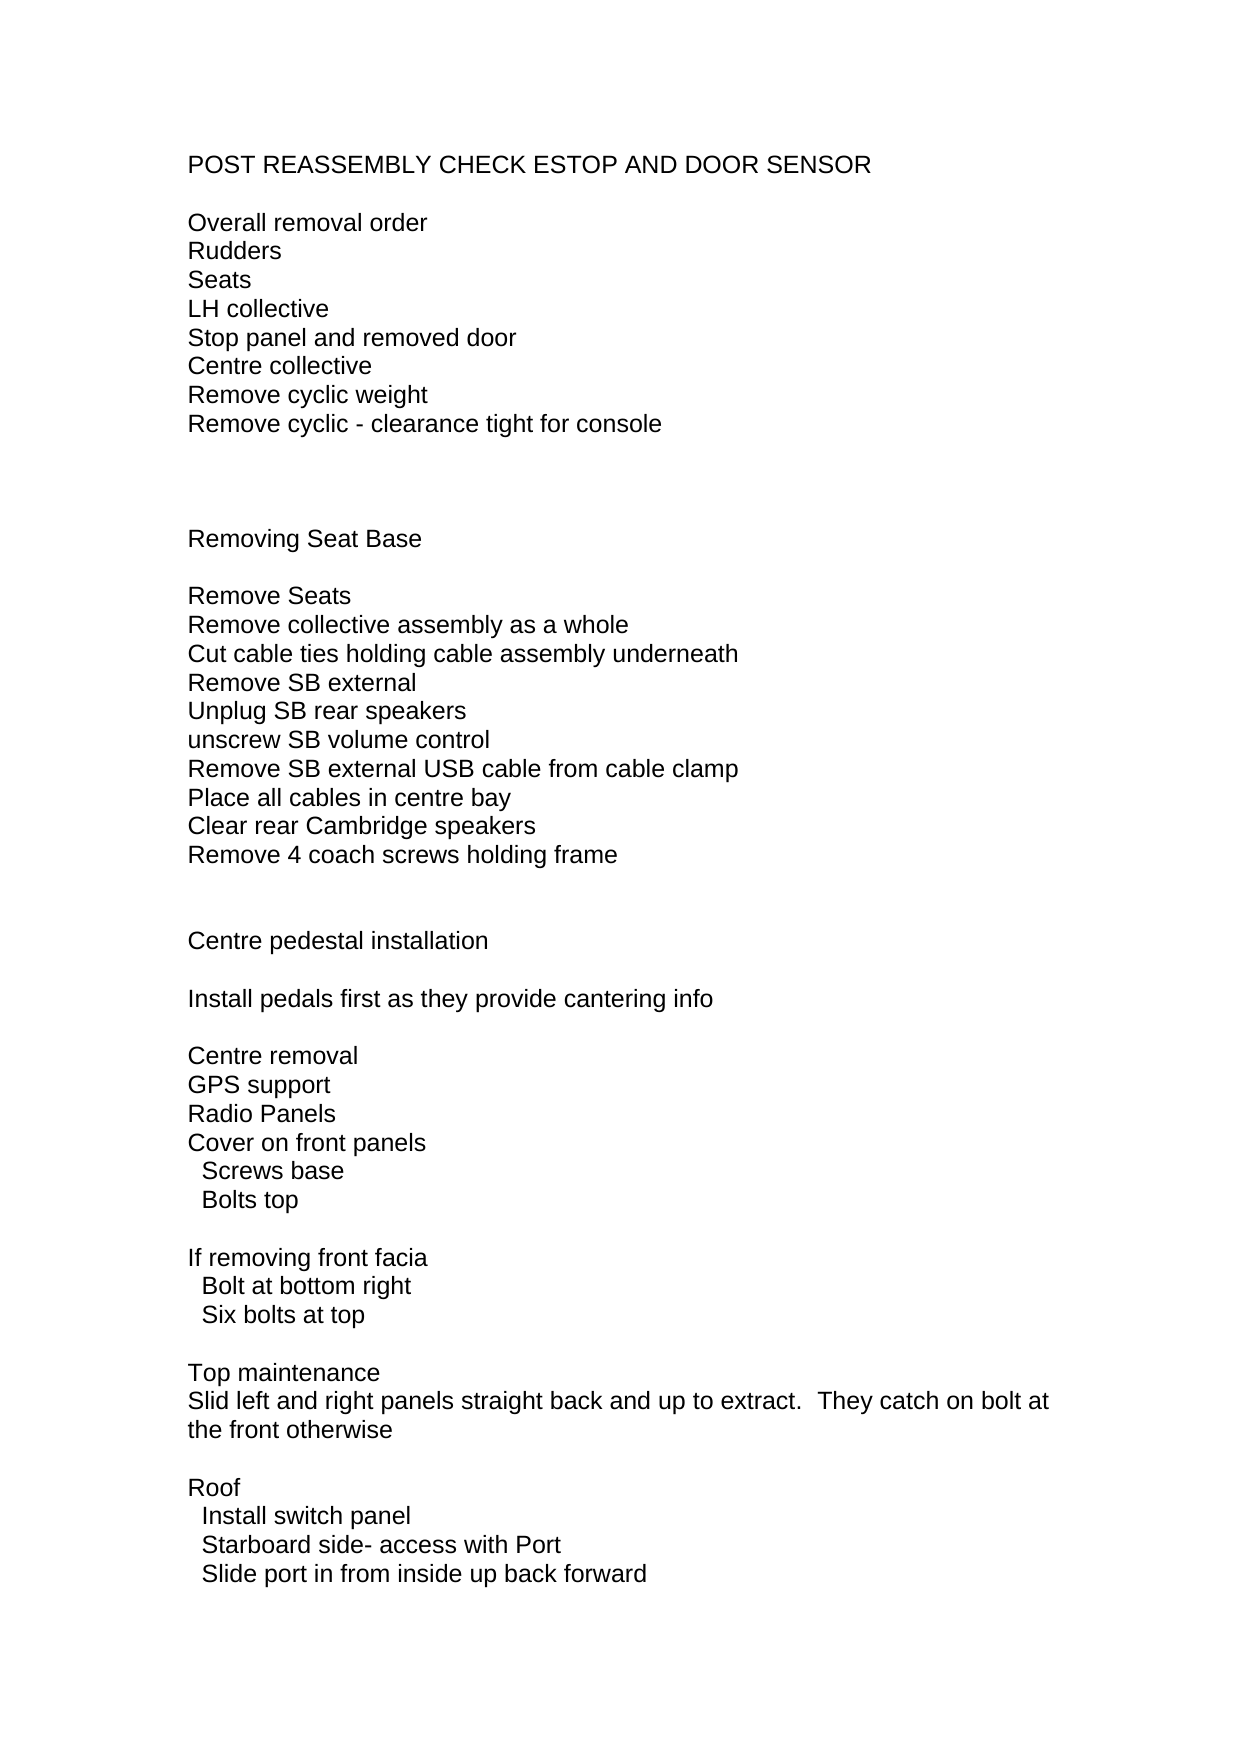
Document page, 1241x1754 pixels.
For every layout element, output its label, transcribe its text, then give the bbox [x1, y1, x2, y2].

text POST REASSEMBLY CHECK ESTOP AND DOOR SENSOR Overall removal order Rudders Seats LH collective Stop panel and removed door Centre collective Remove cyclic weight Remove cyclic - clearance tight for console Removing Seat Base Remove Seats Remove collective assembly as a whole Cut cable ties holding cable assembly underneath Remove SB external Unplug SB rear speakers unscrew SB volume control Remove SB external USB cable from cable clamp Place all cables in centre bay Clear rear Cambridge speakers Remove 4 coach screws holding frame Centre pedestal installation Install pedals first as they provide cantering info Centre removal GPS support Radio Panels Cover on front panels Screws base Bolts top If removing front facia Bolt at bottom right Six bolts at top Top maintenance Slid left and right panels straight back and up to extract. They catch on bolt at the front otherwise Roof Install switch panel Starboard side- access with Port Slide port in from inside up back forward [187, 150, 1053, 1587]
